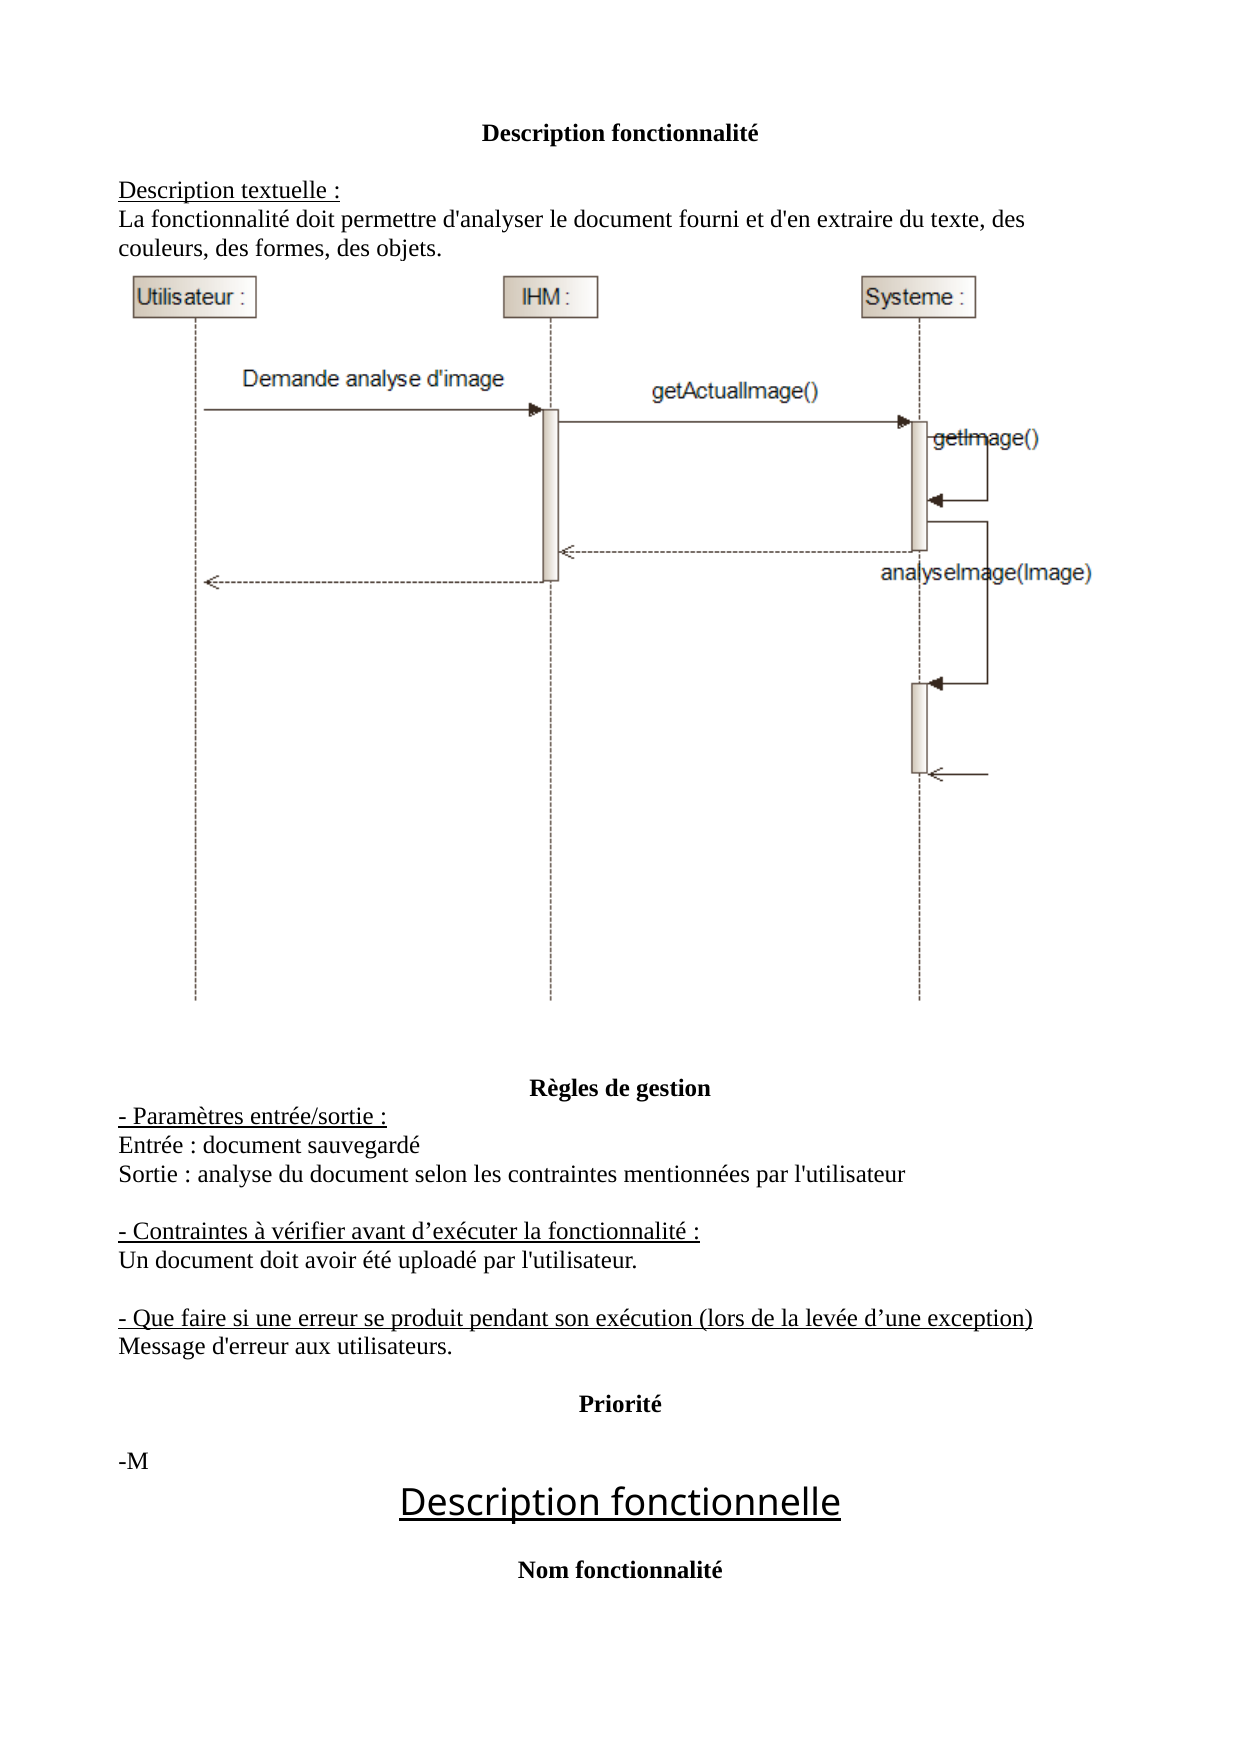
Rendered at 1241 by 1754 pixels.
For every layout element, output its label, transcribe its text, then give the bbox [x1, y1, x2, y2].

text Description fonctionnelle [118, 1475, 1122, 1526]
text Règles de gestion [118, 1073, 1122, 1101]
text Un document doit avoir été uploadé par l'utilisateur. [118, 1245, 1122, 1274]
text Priorité [118, 1389, 1122, 1418]
text Nom fonctionnalité [118, 1555, 1122, 1584]
text - Contraintes à vérifier avant d’exécuter la fonctionnalité : [118, 1216, 1122, 1245]
text Message d'erreur aux utilisateurs. [118, 1331, 1122, 1360]
text Description fonctionnalité [118, 118, 1122, 147]
picture [118, 261, 1123, 1016]
text -M [118, 1446, 1122, 1475]
text La fonctionnalité doit permettre d'analyser le document fourni et d'en extraire du texte, des couleurs, des formes, des objets. [118, 204, 1122, 261]
text Sortie : analyse du document selon les contraintes mentionnées par l'utilisateur [118, 1159, 1122, 1188]
text - Que faire si une erreur se produit pendant son exécution (lors de la levée d’une exception) [118, 1303, 1122, 1331]
text - Paramètres entrée/sortie : [118, 1101, 1122, 1130]
text Entrée : document sauvegardé [118, 1130, 1122, 1159]
text Description textuelle : [118, 176, 1122, 204]
